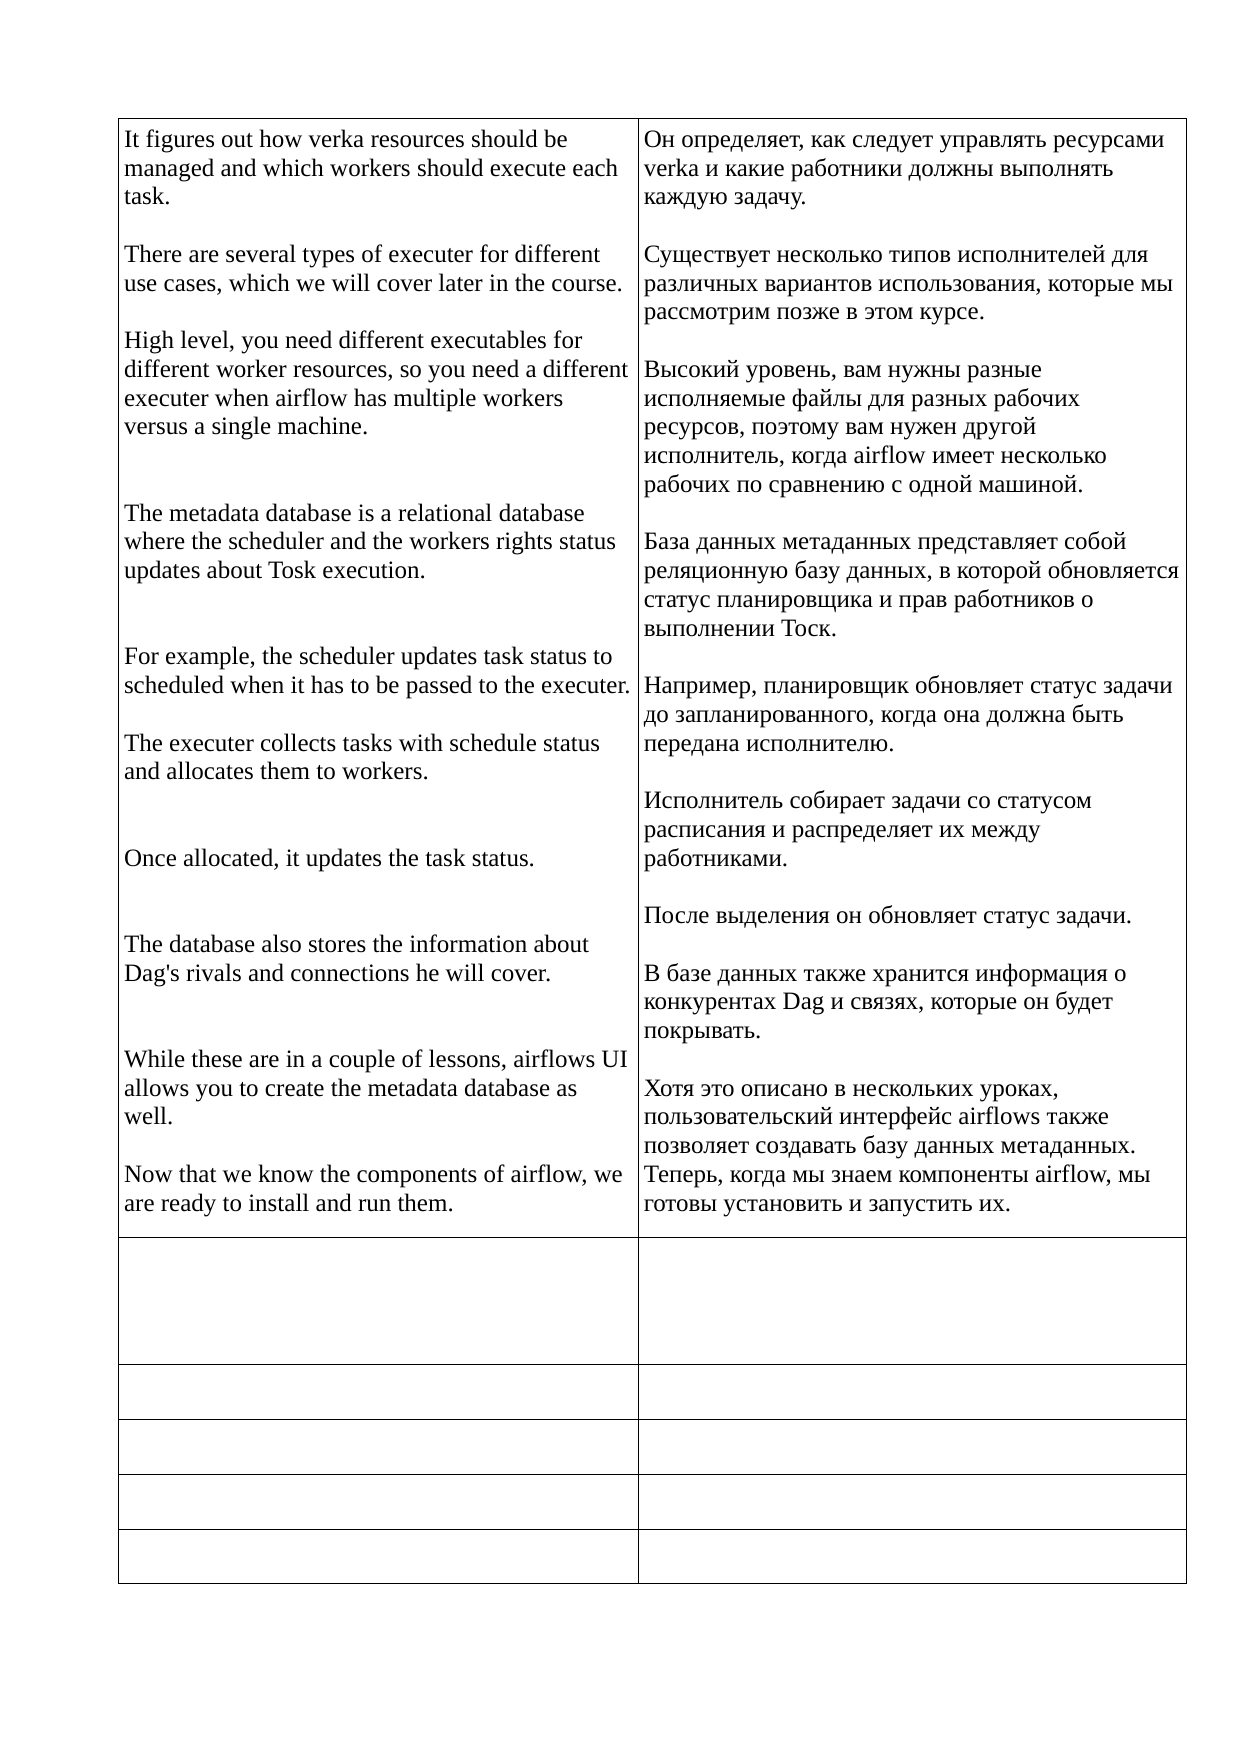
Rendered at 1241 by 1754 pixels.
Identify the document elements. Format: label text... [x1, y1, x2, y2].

table_cell [639, 1530, 1186, 1583]
table_cell [119, 1420, 638, 1473]
table_cell [639, 1238, 1186, 1364]
table_cell [639, 1365, 1186, 1419]
table_cell Он определяет, как следует управлять ресурсами verka и какие работники должны выполнять каждую задачу. Существует несколько типов исполнителей для различных вариантов использования, которые мы рассмотрим позже в этом курсе. Высокий уровень, вам нужны разные исполняемые файлы для разных рабочих ресурсов, поэтому вам нужен другой исполнитель, когда airflow имеет несколько рабочих по сравнению с одной машиной. База данных метаданных представляет собой реляционную базу данных, в которой обновляется статус планировщика и прав работников о выполнении Тоск. Например, планировщик обновляет статус задачи до запланированного, когда она должна быть передана исполнителю. Исполнитель собирает задачи со статусом расписания и распределяет их между работниками. После выделения он обновляет статус задачи. В базе данных также хранится информация о конкурентах Dag и связях, которые он будет покрывать. Хотя это описано в нескольких уроках, пользовательский интерфейс airflows также позволяет создавать базу данных метаданных. Теперь, когда мы знаем компоненты airflow, мы готовы установить и запустить их. [639, 119, 1186, 1237]
table_cell [119, 1238, 638, 1364]
table_cell [119, 1530, 638, 1583]
table_cell It figures out how verka resources should be managed and which workers should execute each task. There are several types of executer for different use cases, which we will cover later in the course. High level, you need different executables for different worker resources, so you need a different executer when airflow has multiple workers versus a single machine. The metadata database is a relational database where the scheduler and the workers rights status updates about Tosk execution. For example, the scheduler updates task status to scheduled when it has to be passed to the executer. The executer collects tasks with schedule status and allocates them to workers. Once allocated, it updates the task status. The database also stores the information about Dag's rivals and connections he will cover. While these are in a couple of lessons, airflows UI allows you to create the metadata database as well. Now that we know the components of airflow, we are ready to install and run them. [119, 119, 638, 1237]
table_cell [119, 1475, 638, 1528]
table_cell [119, 1365, 638, 1419]
table_cell [639, 1475, 1186, 1528]
table_cell [639, 1420, 1186, 1473]
